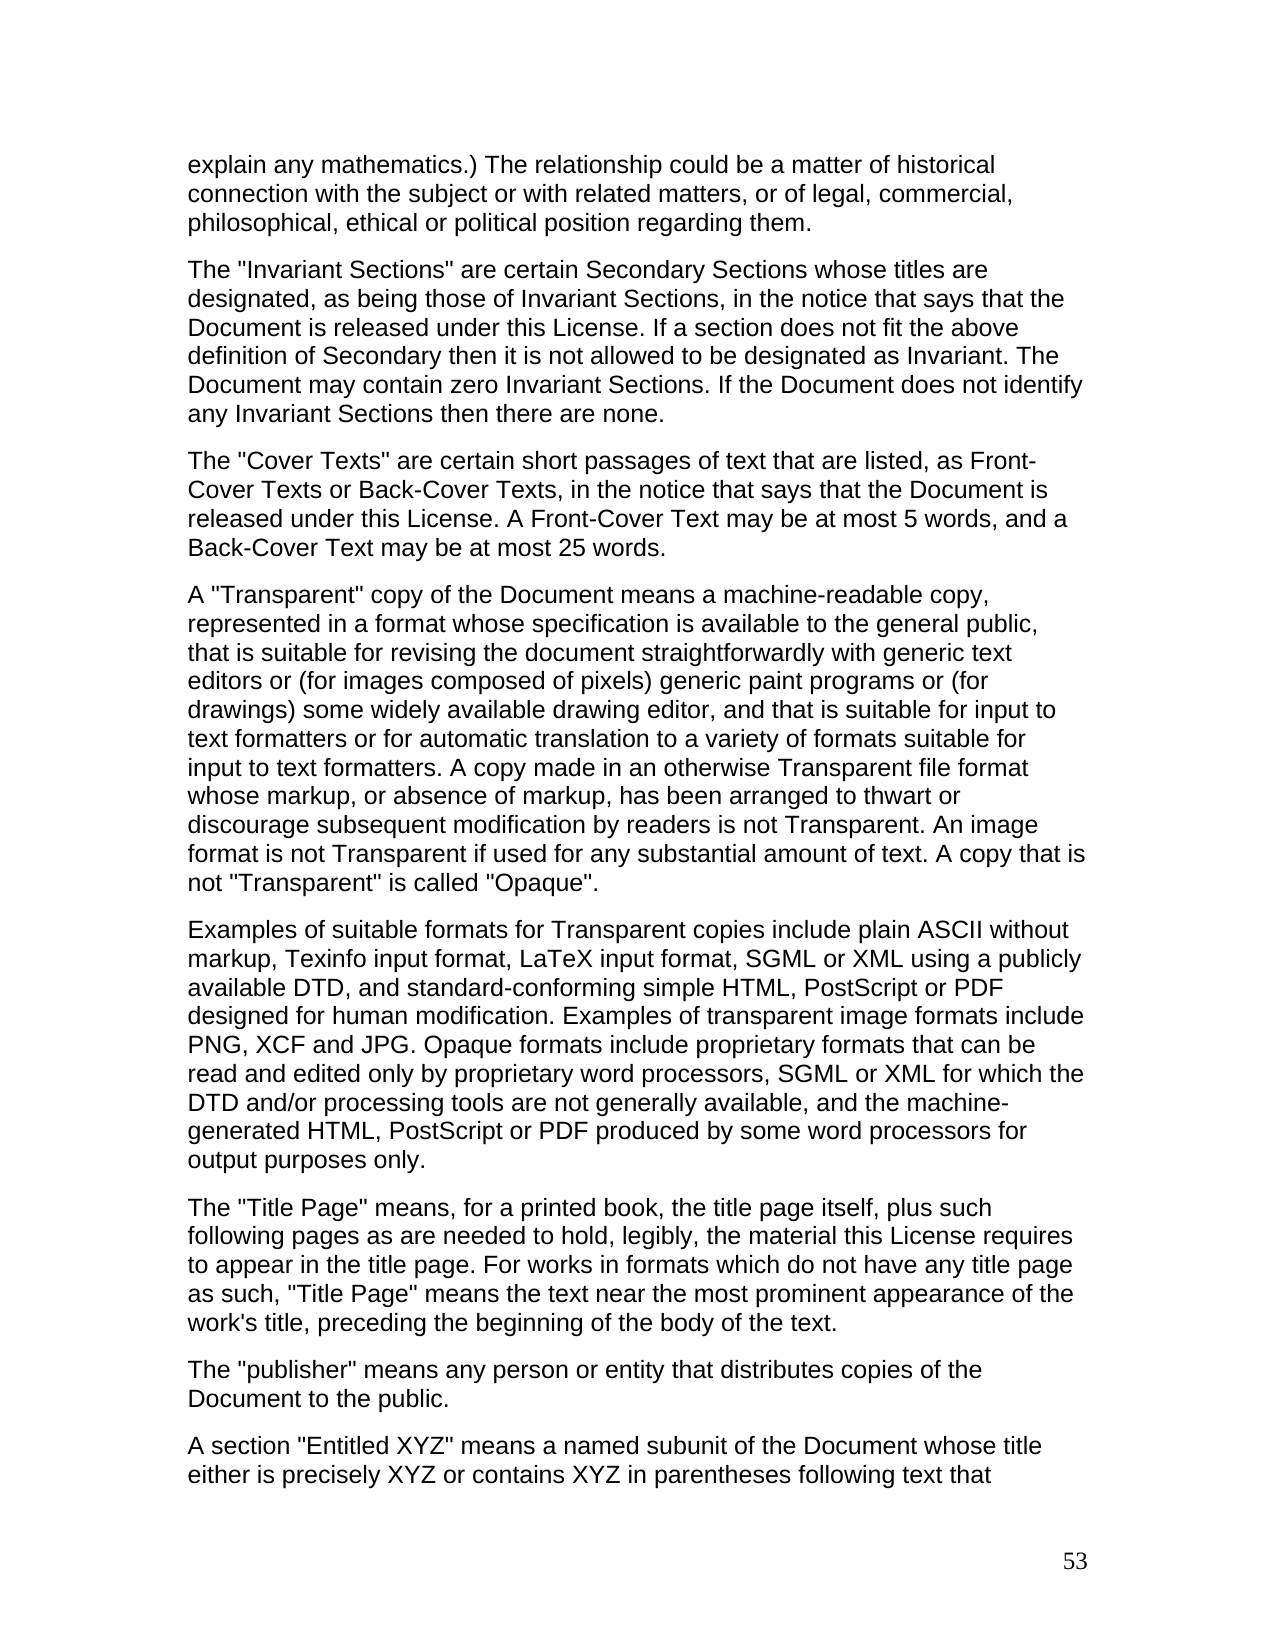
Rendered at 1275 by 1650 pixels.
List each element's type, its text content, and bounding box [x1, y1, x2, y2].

text The "Cover Texts" are certain short passages of text that are listed, as Front-Cover Texts or Back-Cover Texts, in the notice that says that the Document is released under this License. A Front-Cover Text may be at most 5 words, and a Back-Cover Text may be at most 25 words. [187, 446, 1087, 561]
text The "Invariant Sections" are certain Secondary Sections whose titles are designated, as being those of Invariant Sections, in the notice that says that the Document is released under this License. If a section does not fit the above definition of Secondary then it is not allowed to be designated as Invariant. The Document may contain zero Invariant Sections. If the Document does not identify any Invariant Sections then there are none. [187, 255, 1087, 427]
text The "publisher" means any person or entity that distributes copies of the Document to the public. [187, 1355, 1087, 1412]
text The "Title Page" means, for a printed book, the title page itself, plus such following pages as are needed to hold, legibly, the material this License requires to appear in the title page. For works in formats which do not have any title page as such, "Title Page" means the text near the most prominent appearance of the work's title, preceding the beginning of the body of the text. [187, 1192, 1087, 1336]
text explain any mathematics.) The relationship could be a matter of historical connection with the subject or with related matters, or of legal, commercial, philosophical, ethical or political position regarding them. [187, 150, 1087, 236]
text Examples of suitable formats for Transparent copies include plain ASCII without markup, Texinfo input format, LaTeX input format, SGML or XML using a publicly available DTD, and standard-conforming simple HTML, PostScript or PDF designed for human modification. Examples of transparent image formats include PNG, XCF and JPG. Opaque formats include proprietary formats that can be read and edited only by proprietary word processors, SGML or XML for which the DTD and/or processing tools are not generally available, and the machine-generated HTML, PostScript or PDF produced by some word processors for output purposes only. [187, 915, 1087, 1174]
text A section "Entitled XYZ" means a named subunit of the Document whose title either is precisely XYZ or contains XYZ in parentheses following text that [187, 1431, 1087, 1489]
text A "Transparent" copy of the Document means a machine-readable copy, represented in a format whose specification is available to the general public, that is suitable for revising the document straightforwardly with generic text editors or (for images composed of pixels) generic paint programs or (for drawings) some widely available drawing editor, and that is suitable for input to text formatters or for automatic translation to a variety of formats suitable for input to text formatters. A copy made in an otherwise Transparent file format whose markup, or absence of markup, has been arranged to thwart or discourage subsequent modification by readers is not Transparent. An image format is not Transparent if used for any substantial amount of text. A copy that is not "Transparent" is called "Opaque". [187, 580, 1087, 896]
